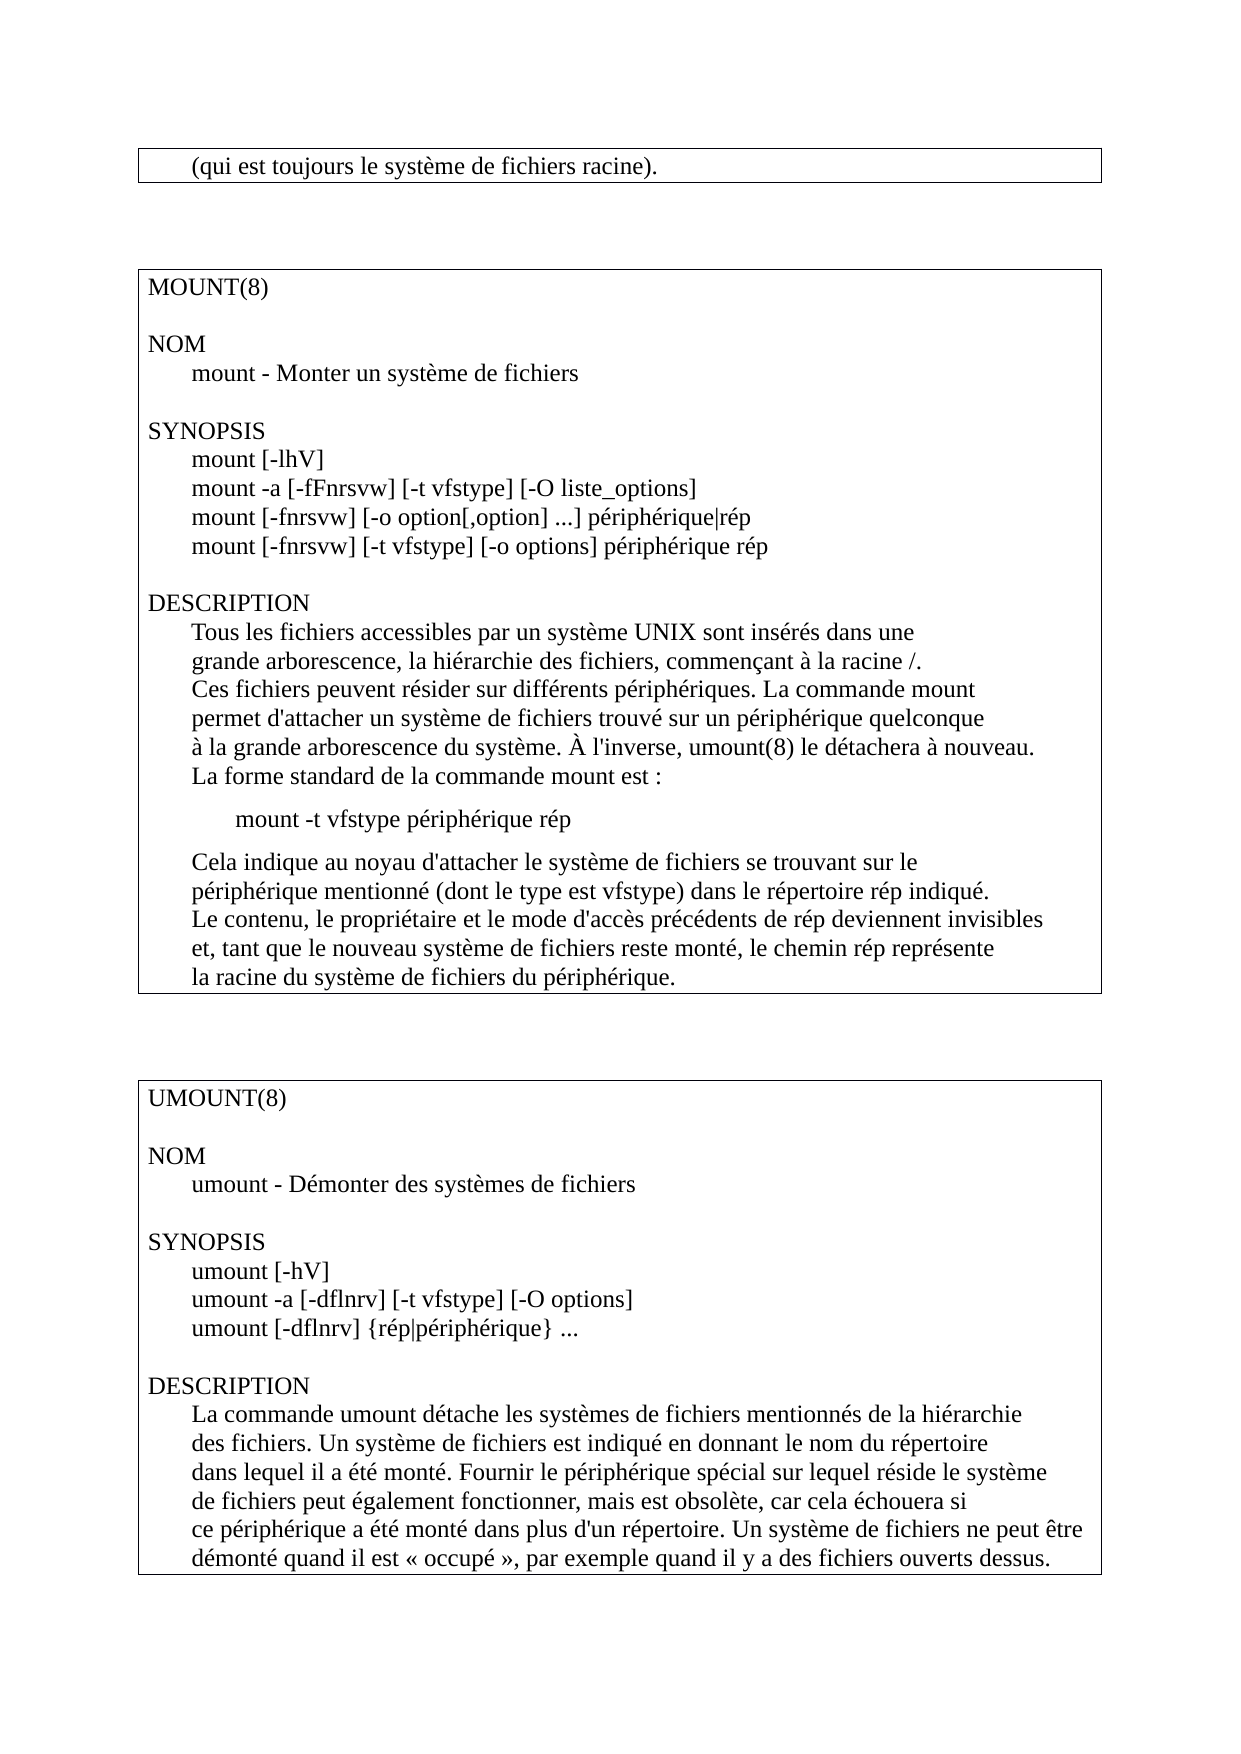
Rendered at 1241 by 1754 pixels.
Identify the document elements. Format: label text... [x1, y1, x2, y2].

text périphérique mentionné (dont le type est vfstype) dans le répertoire rép indiqué. [148, 876, 1093, 904]
text Cela indique au noyau d'attacher le système de fichiers se trouvant sur le [148, 847, 1093, 876]
text dans lequel il a été monté. Fournir le périphérique spécial sur lequel réside le système [148, 1457, 1093, 1486]
text La commande umount détache les systèmes de fichiers mentionnés de la hiérarchie [148, 1399, 1093, 1428]
text umount -a [-dflnrv] [-t vfstype] [-O options] [148, 1284, 1093, 1313]
text Le contenu, le propriétaire et le mode d'accès précédents de rép deviennent invisibles [148, 904, 1093, 933]
text SYNOPSIS [148, 1227, 1093, 1256]
text (qui est toujours le système de fichiers racine). [139, 149, 1101, 182]
text umount - Démonter des systèmes de fichiers [148, 1169, 1093, 1198]
text de fichiers peut également fonctionner, mais est obsolète, car cela échouera si [148, 1486, 1093, 1514]
text mount [-lhV] [148, 444, 1093, 473]
text MOUNT(8) [139, 270, 1101, 301]
text UMOUNT(8) [139, 1081, 1101, 1112]
text La forme standard de la commande mount est : [148, 761, 1093, 789]
text mount - Monter un système de fichiers [148, 358, 1093, 387]
text des fichiers. Un système de fichiers est indiqué en donnant le nom du répertoire [148, 1428, 1093, 1457]
text DESCRIPTION [148, 588, 1093, 617]
text NOM [148, 329, 1093, 358]
text mount -t vfstype périphérique rép [148, 804, 1093, 833]
text démonté quand il est « occupé », par exemple quand il y a des fichiers ouverts dessus. [139, 1540, 1101, 1574]
text NOM [148, 1141, 1093, 1169]
text mount -a [-fFnrsvw] [-t vfstype] [-O liste_options] [148, 473, 1093, 502]
text Ces fichiers peuvent résider sur différents périphériques. La commande mount [148, 674, 1093, 703]
text DESCRIPTION [148, 1371, 1093, 1399]
text mount [-fnrsvw] [-o option[,option] ...] périphérique|rép [148, 502, 1093, 531]
text la racine du système de fichiers du périphérique. [139, 959, 1101, 993]
text umount [-dflnrv] {rép|périphérique} ... [148, 1313, 1093, 1342]
text SYNOPSIS [148, 416, 1093, 444]
text permet d'attacher un système de fichiers trouvé sur un périphérique quelconque [148, 703, 1093, 732]
text et, tant que le nouveau système de fichiers reste monté, le chemin rép représente [148, 933, 1093, 959]
text grande arborescence, la hiérarchie des fichiers, commençant à la racine /. [148, 646, 1093, 674]
text Tous les fichiers accessibles par un système UNIX sont insérés dans une [148, 617, 1093, 646]
text ce périphérique a été monté dans plus d'un répertoire. Un système de fichiers ne peut être [148, 1514, 1093, 1540]
text mount [-fnrsvw] [-t vfstype] [-o options] périphérique rép [148, 531, 1093, 559]
text umount [-hV] [148, 1256, 1093, 1284]
text à la grande arborescence du système. À l'inverse, umount(8) le détachera à nouveau. [148, 732, 1093, 761]
